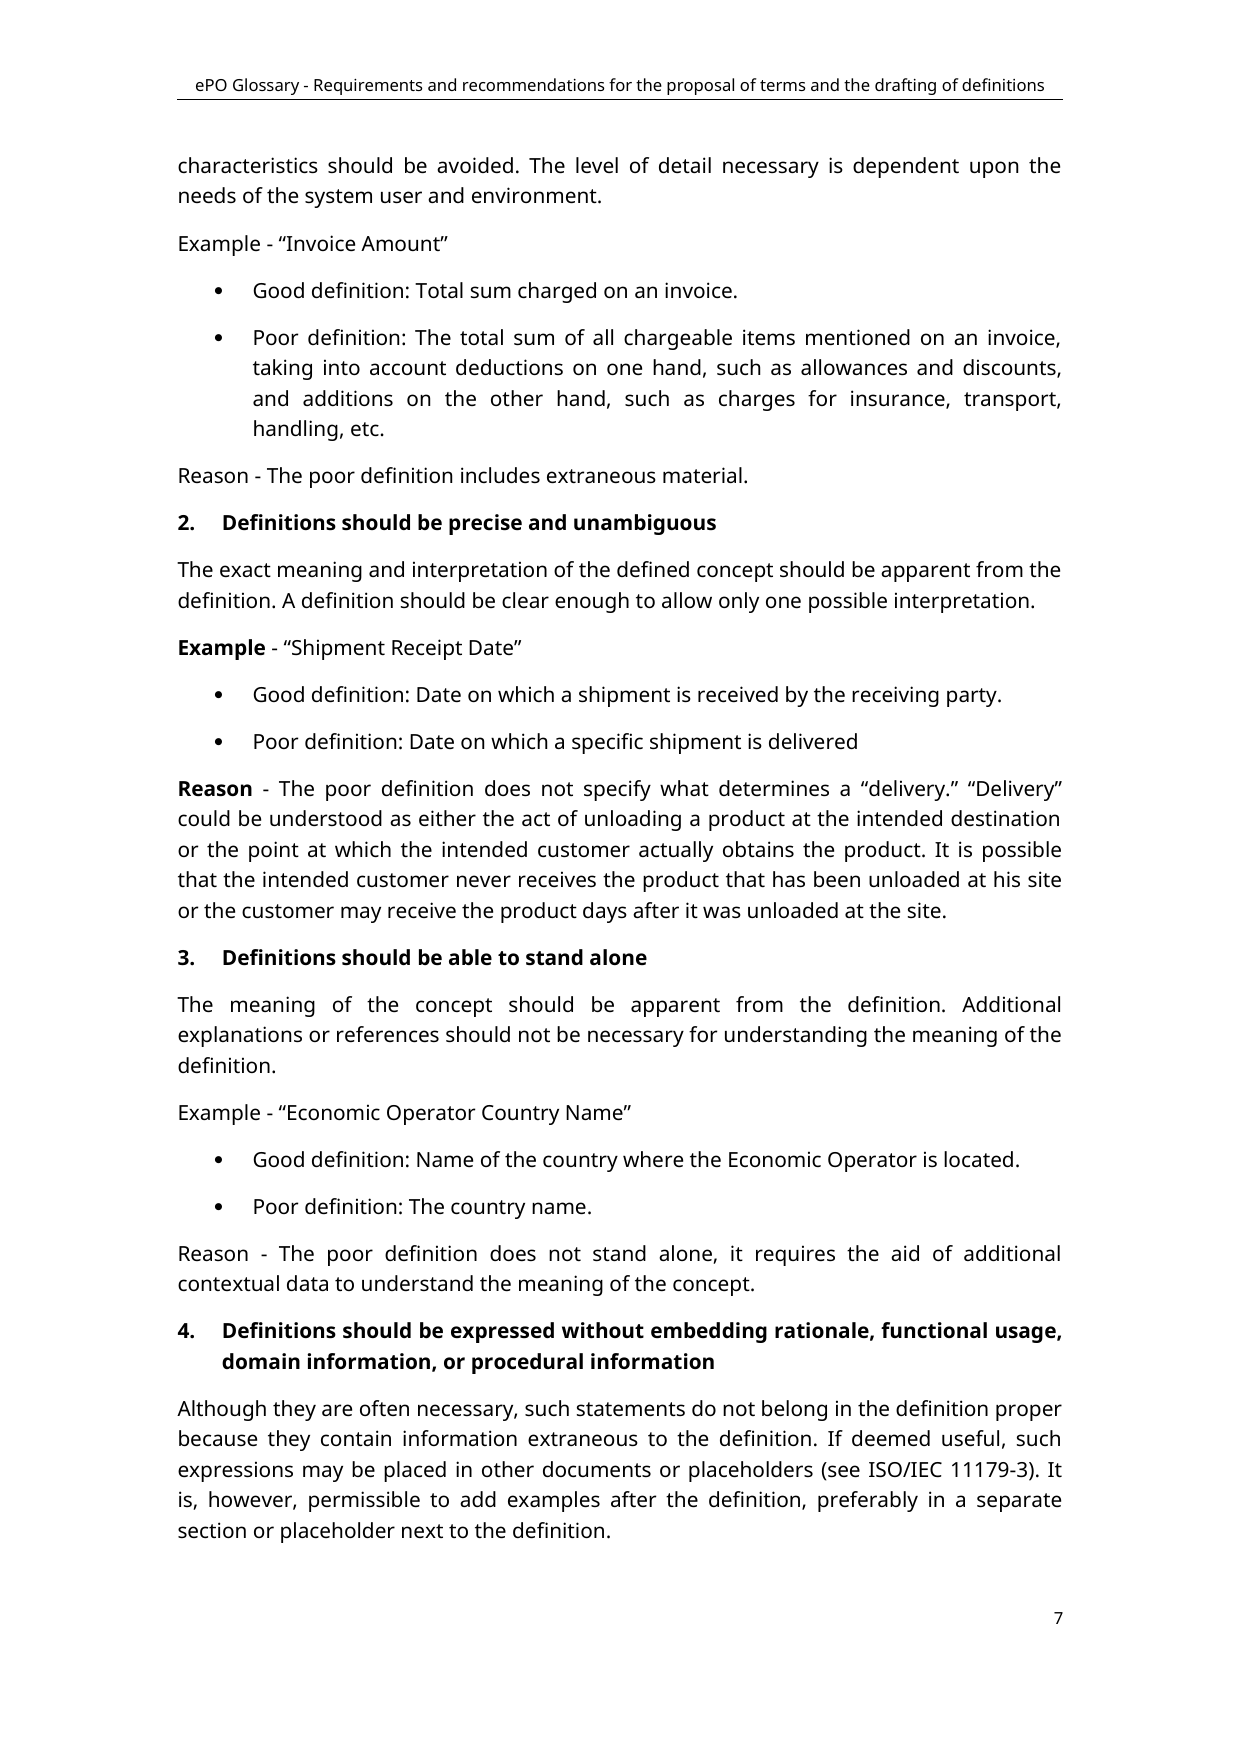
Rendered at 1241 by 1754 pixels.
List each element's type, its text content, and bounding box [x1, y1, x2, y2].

text The meaning of the concept should be apparent from the definition. Additional explanations or references should not be necessary for understanding the meaning of the definition. [177, 990, 1063, 1079]
text characteristics should be avoided. The level of detail necessary is dependent upon the needs of the system user and environment. [177, 151, 1063, 210]
list Definitions should be expressed without embedding rationale, functional usage, domain information, or procedural information [177, 1317, 1063, 1376]
text Reason - The poor definition does not stand alone, it requires the aid of additional contextual data to understand the meaning of the concept. [177, 1239, 1063, 1298]
list Good definition: Total sum charged on an invoice. [215, 276, 1063, 304]
text Although they are often necessary, such statements do not belong in the definition proper because they contain information extraneous to the definition. If deemed useful, such expressions may be placed in other documents or placeholders (see ISO/IEC 11179-3). It is, however, permissible to add examples after the definition, preferably in a separate section or placeholder next to the definition. [177, 1394, 1063, 1544]
list Definitions should be able to stand alone [177, 943, 1063, 971]
list Poor definition: The total sum of all chargeable items mentioned on an invoice, taking into account deductions on one hand, such as allowances and discounts, and additions on the other hand, such as charges for insurance, transport, handling, etc. [215, 323, 1063, 443]
text Reason - The poor definition includes extraneous material. [177, 461, 1063, 490]
text The exact meaning and interpretation of the defined concept should be apparent from the definition. A definition should be clear enough to allow only one possible interpretation. [177, 555, 1063, 614]
text Example - “Invoice Amount” [177, 229, 1063, 257]
text Example - “Economic Operator Country Name” [177, 1098, 1063, 1126]
list Good definition: Date on which a shipment is received by the receiving party. [215, 680, 1063, 708]
text Reason - The poor definition does not specify what determines a “delivery.” “Delivery” could be understood as either the act of unloading a product at the intended destination or the point at which the intended customer actually obtains the product. It is possible that the intended customer never receives the product that has been unloaded at his site or the customer may receive the product days after it was unloaded at the site. [177, 774, 1063, 924]
list Definitions should be precise and unambiguous [177, 508, 1063, 537]
list Good definition: Name of the country where the Economic Operator is located. [215, 1145, 1063, 1173]
text Example - “Shipment Receipt Date” [177, 633, 1063, 661]
list Poor definition: Date on which a specific shipment is delivered [215, 727, 1063, 756]
list Poor definition: The country name. [215, 1192, 1063, 1221]
